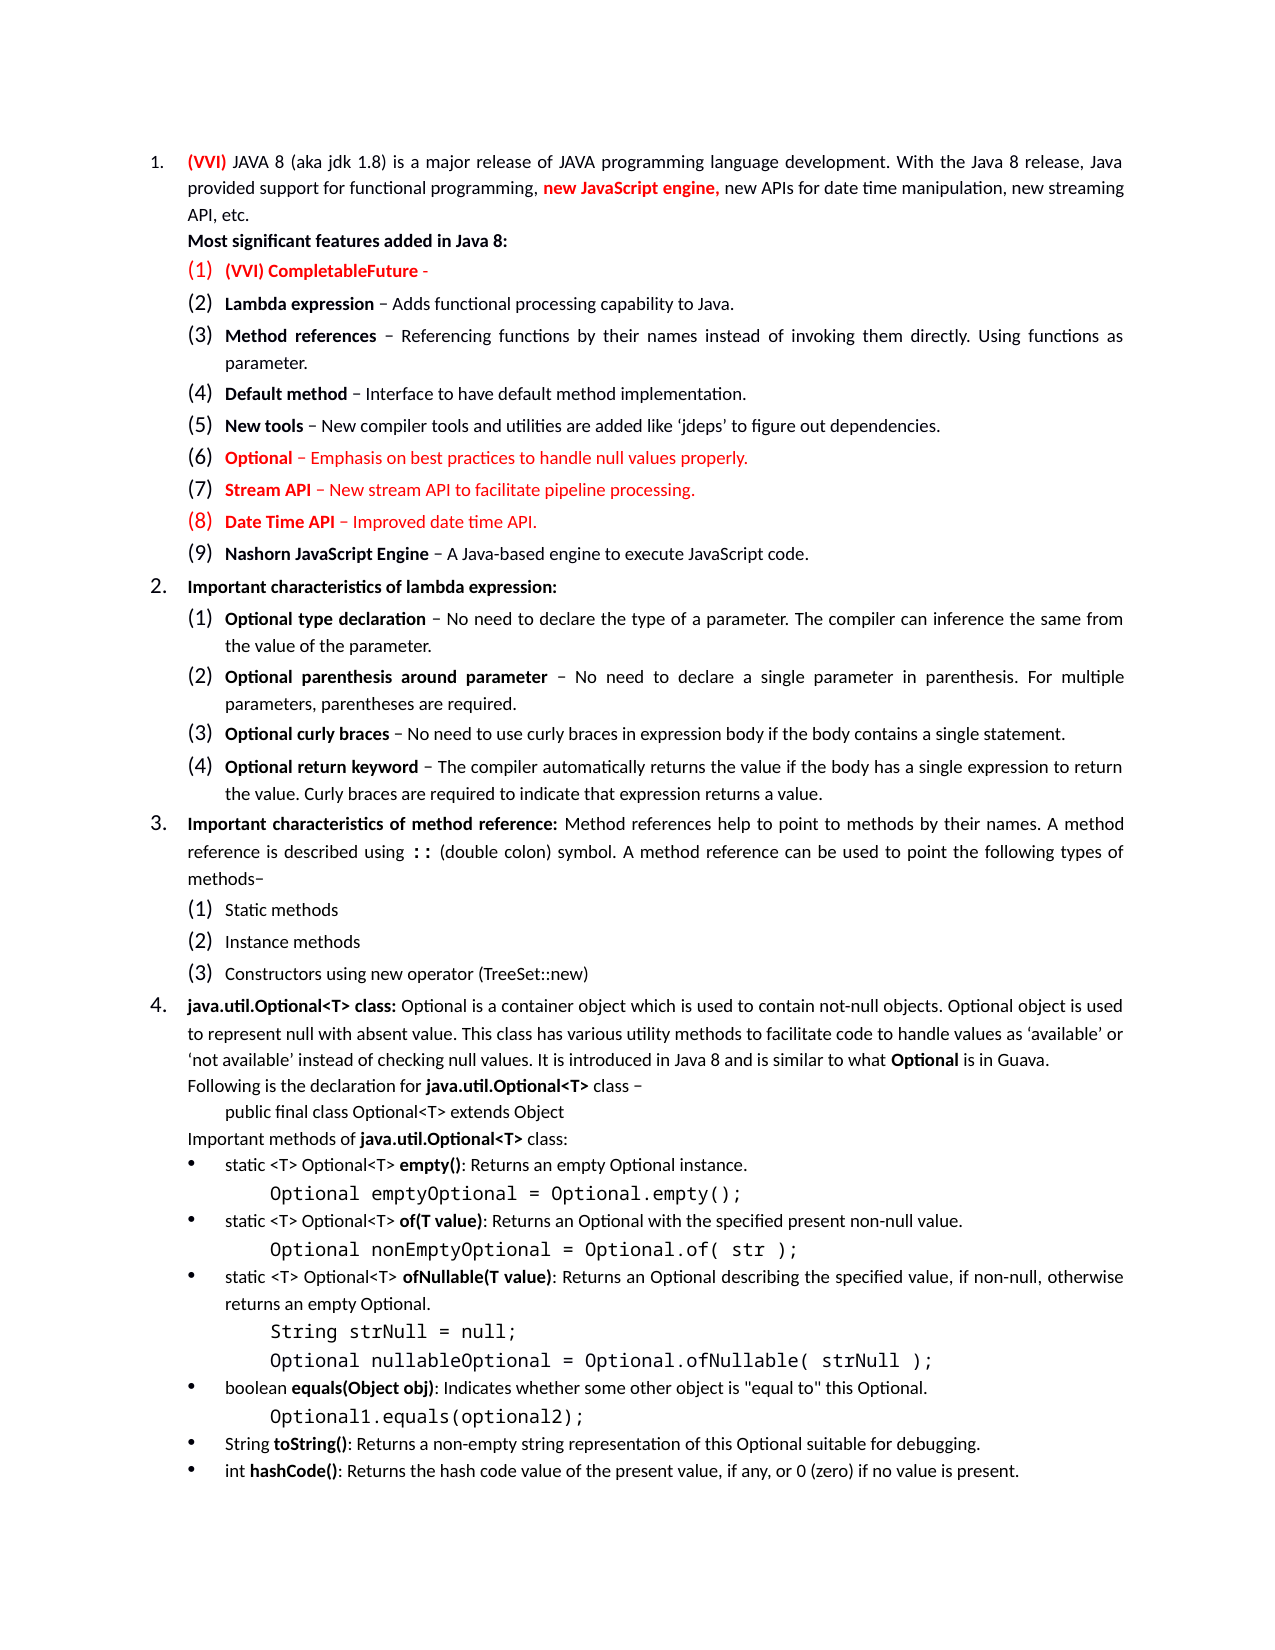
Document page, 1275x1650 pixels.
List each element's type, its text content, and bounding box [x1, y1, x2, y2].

list Optional return keyword − The compiler automatically returns the value if the body has a single expression to return the value. Curly braces are required to indicate that expression returns a value. [187, 751, 1125, 805]
list boolean equals(Object obj): Indicates whether some other object is "equal to" this Optional. [187, 1377, 1125, 1400]
list String strNull = null; [187, 1318, 1125, 1343]
list (VVI) JAVA 8 (aka jdk 1.8) is a major release of JAVA programming language development. With the Java 8 release, Java provided support for functional programming, new JavaScript engine, new APIs for date time manipulation, new streaming API, etc. [150, 150, 1125, 226]
list Optional emptyOptional = Optional.empty(); [187, 1180, 1125, 1206]
list int hashCode(): Returns the hash code value of the present value, if any, or 0 (zero) if no value is present. [187, 1459, 1125, 1482]
list static <T> Optional<T> empty(): Returns an empty Optional instance. [187, 1153, 1125, 1177]
list Instance methods [187, 926, 1125, 954]
list Stream API − New stream API to facilitate pipeline processing. [187, 474, 1125, 502]
list Date Time API − Improved date time API. [187, 506, 1125, 534]
list Important characteristics of lambda expression: [150, 571, 1125, 599]
list Optional1.equals(optional2); [187, 1403, 1125, 1429]
list static <T> Optional<T> of(T value): Returns an Optional with the specified present non-null value. [187, 1209, 1125, 1232]
list java.util.Optional<T> class: Optional is a container object which is used to contain not-null objects. Optional object is used to represent null with absent value. This class has various utility methods to facilitate code to handle values as ‘available’ or ‘not available’ instead of checking null values. It is introduced in Java 8 and is similar to what Optional is in Guava. [150, 990, 1125, 1071]
list Following is the declaration for java.util.Optional<T> class − [150, 1074, 1125, 1097]
list Nashorn JavaScript Engine − A Java-based engine to execute JavaScript code. [187, 538, 1125, 567]
list (VVI) CompletableFuture - [187, 255, 1125, 283]
list static <T> Optional<T> ofNullable(T value): Returns an Optional describing the specified value, if non-null, otherwise returns an empty Optional. [187, 1265, 1125, 1314]
list Important methods of java.util.Optional<T> class: [150, 1127, 1125, 1150]
list Optional − Emphasis on best practices to handle null values properly. [187, 442, 1125, 470]
list Lambda expression − Adds functional processing capability to Java. [187, 288, 1125, 316]
list Constructors using new operator (TreeSet::new) [187, 958, 1125, 986]
list Optional parenthesis around parameter − No need to declare a single parameter in parenthesis. For multiple parameters, parentheses are required. [187, 661, 1125, 715]
list public final class Optional<T> extends Object [187, 1101, 1125, 1124]
list Important characteristics of method reference: Method references help to point to methods by their names. A method reference is described using :: (double colon) symbol. A method reference can be used to point the following types of methods− [150, 808, 1125, 890]
list String toString(): Returns a non-empty string representation of this Optional suitable for debugging. [187, 1432, 1125, 1456]
list Default method − Interface to have default method implementation. [187, 378, 1125, 406]
list Static methods [187, 894, 1125, 922]
list New tools − New compiler tools and utilities are added like ‘jdeps’ to figure out dependencies. [187, 410, 1125, 438]
list Optional type declaration − No need to declare the type of a parameter. The compiler can inference the same from the value of the parameter. [187, 603, 1125, 657]
list Optional nonEmptyOptional = Optional.of( str ); [187, 1236, 1125, 1261]
list Most significant features added in Java 8: [150, 229, 1125, 252]
list Method references − Referencing functions by their names instead of invoking them directly. Using functions as parameter. [187, 320, 1125, 374]
list Optional nullableOptional = Optional.ofNullable( strNull ); [187, 1347, 1125, 1373]
list Optional curly braces − No need to use curly braces in expression body if the body contains a single statement. [187, 718, 1125, 747]
